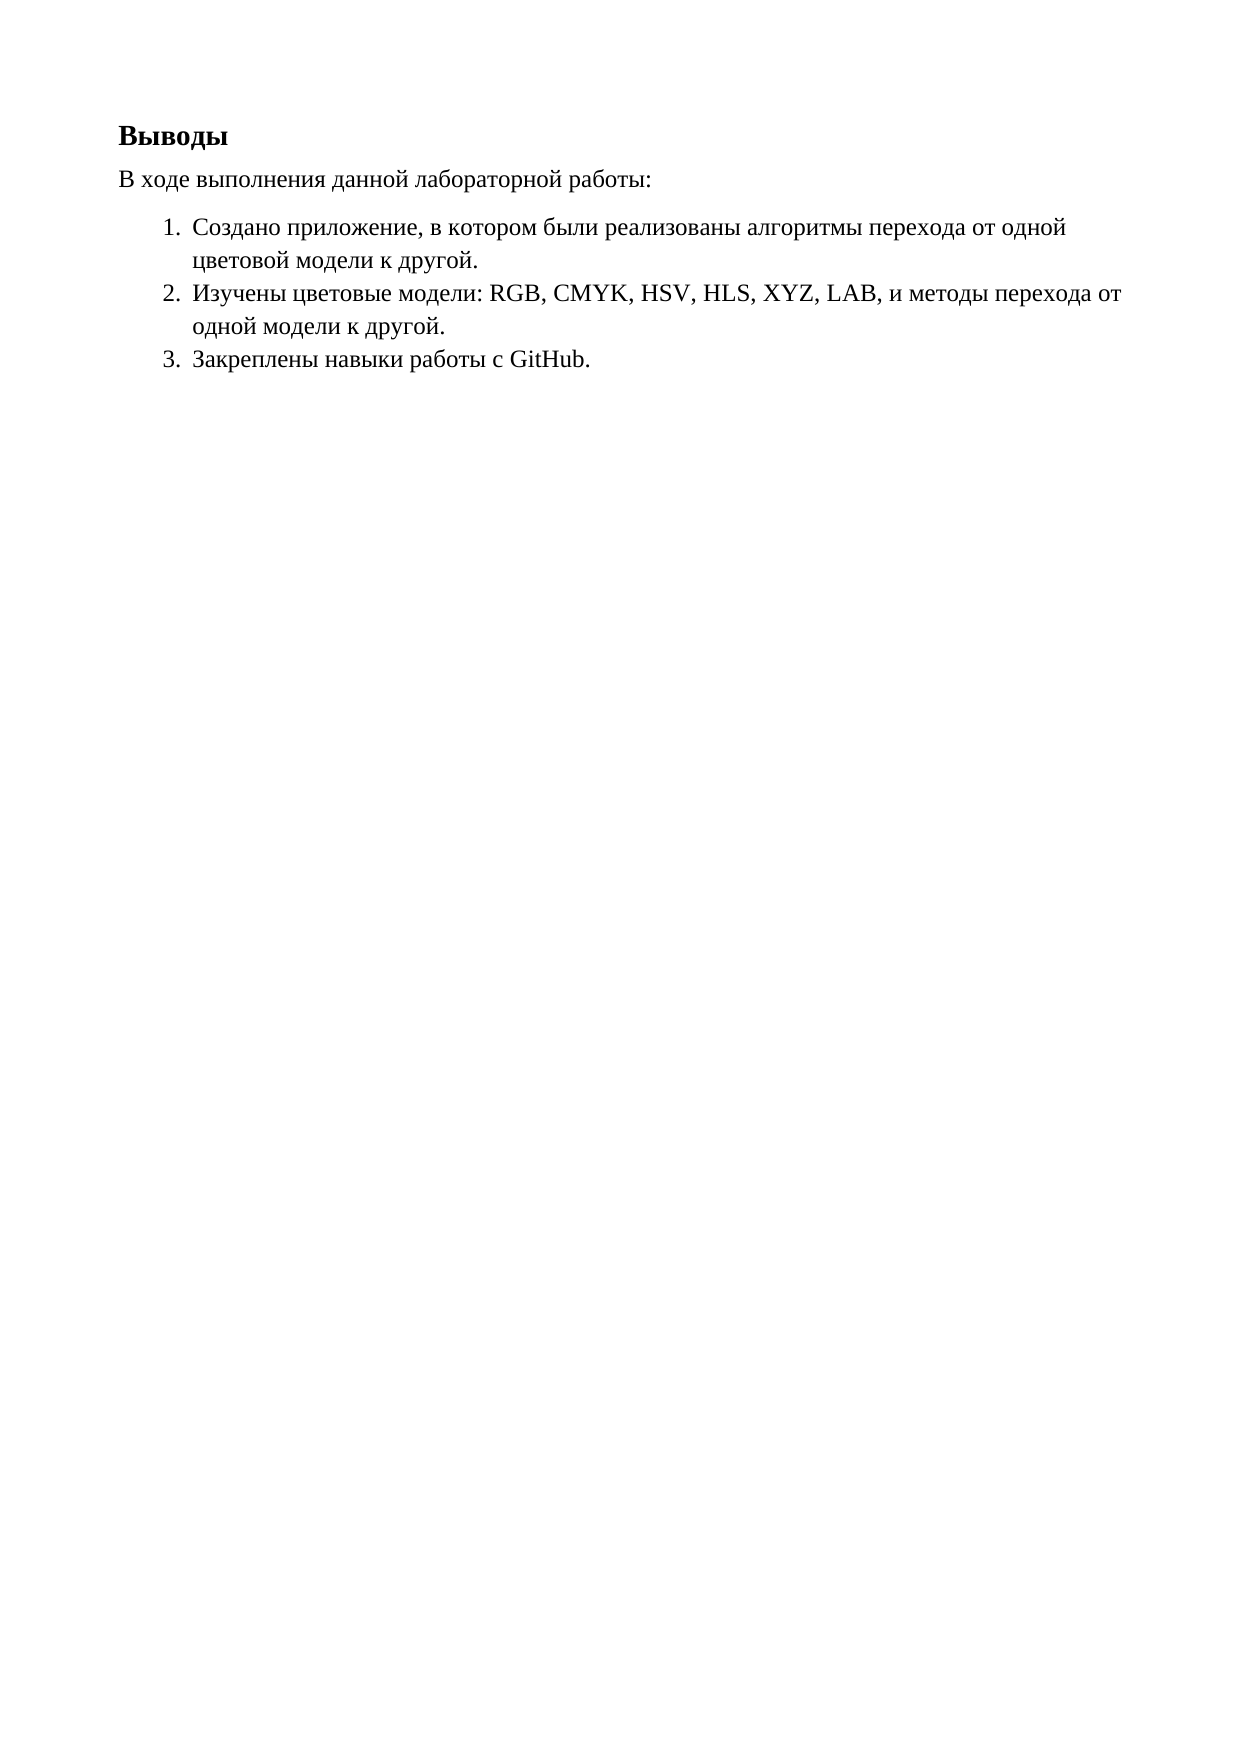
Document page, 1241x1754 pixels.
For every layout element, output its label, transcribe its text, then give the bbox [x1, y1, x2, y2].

subtitle Выводы [118, 118, 1122, 152]
text В ходе выполнения данной лабораторной работы: [118, 164, 1122, 193]
list Изучены цветовые модели: RGB, CMYK, HSV, HLS, XYZ, LAB, и методы перехода от одной модели к другой. [162, 278, 1122, 339]
list Создано приложение, в котором были реализованы алгоритмы перехода от одной цветовой модели к другой. [162, 212, 1122, 273]
list Закреплены навыки работы с GitHub. [162, 344, 1122, 373]
